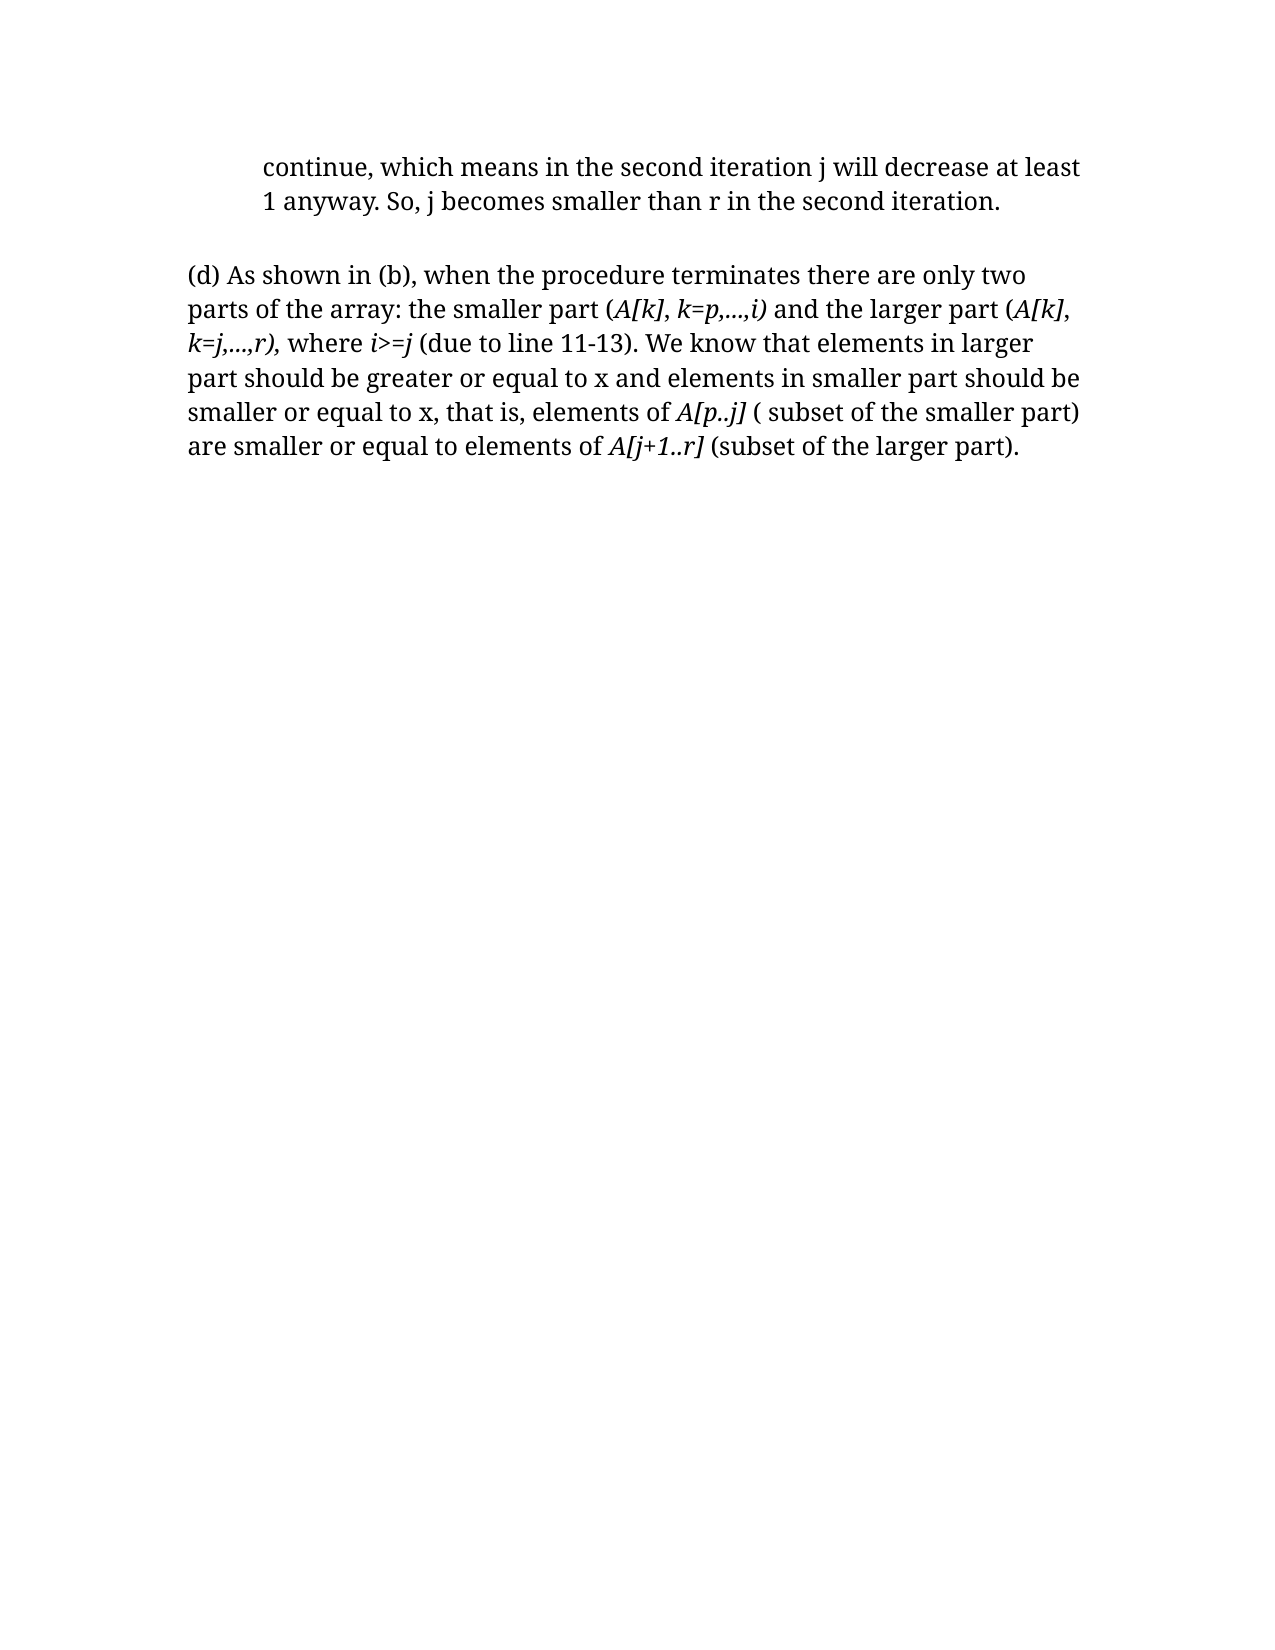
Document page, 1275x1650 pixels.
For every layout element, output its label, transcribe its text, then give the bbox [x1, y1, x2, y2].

list continue, which means in the second iteration j will decrease at least 1 anyway. So, j becomes smaller than r in the second iteration. [225, 150, 1087, 218]
text (d) As shown in (b), when the procedure terminates there are only two parts of the array: the smaller part (A[k], k=p,...,i) and the larger part (A[k], k=j,...,r), where i>=j (due to line 11-13). We know that elements in larger part should be greater or equal to x and elements in smaller part should be smaller or equal to x, that is, elements of A[p..j] ( subset of the smaller part) are smaller or equal to elements of A[j+1..r] (subset of the larger part). [187, 258, 1087, 462]
